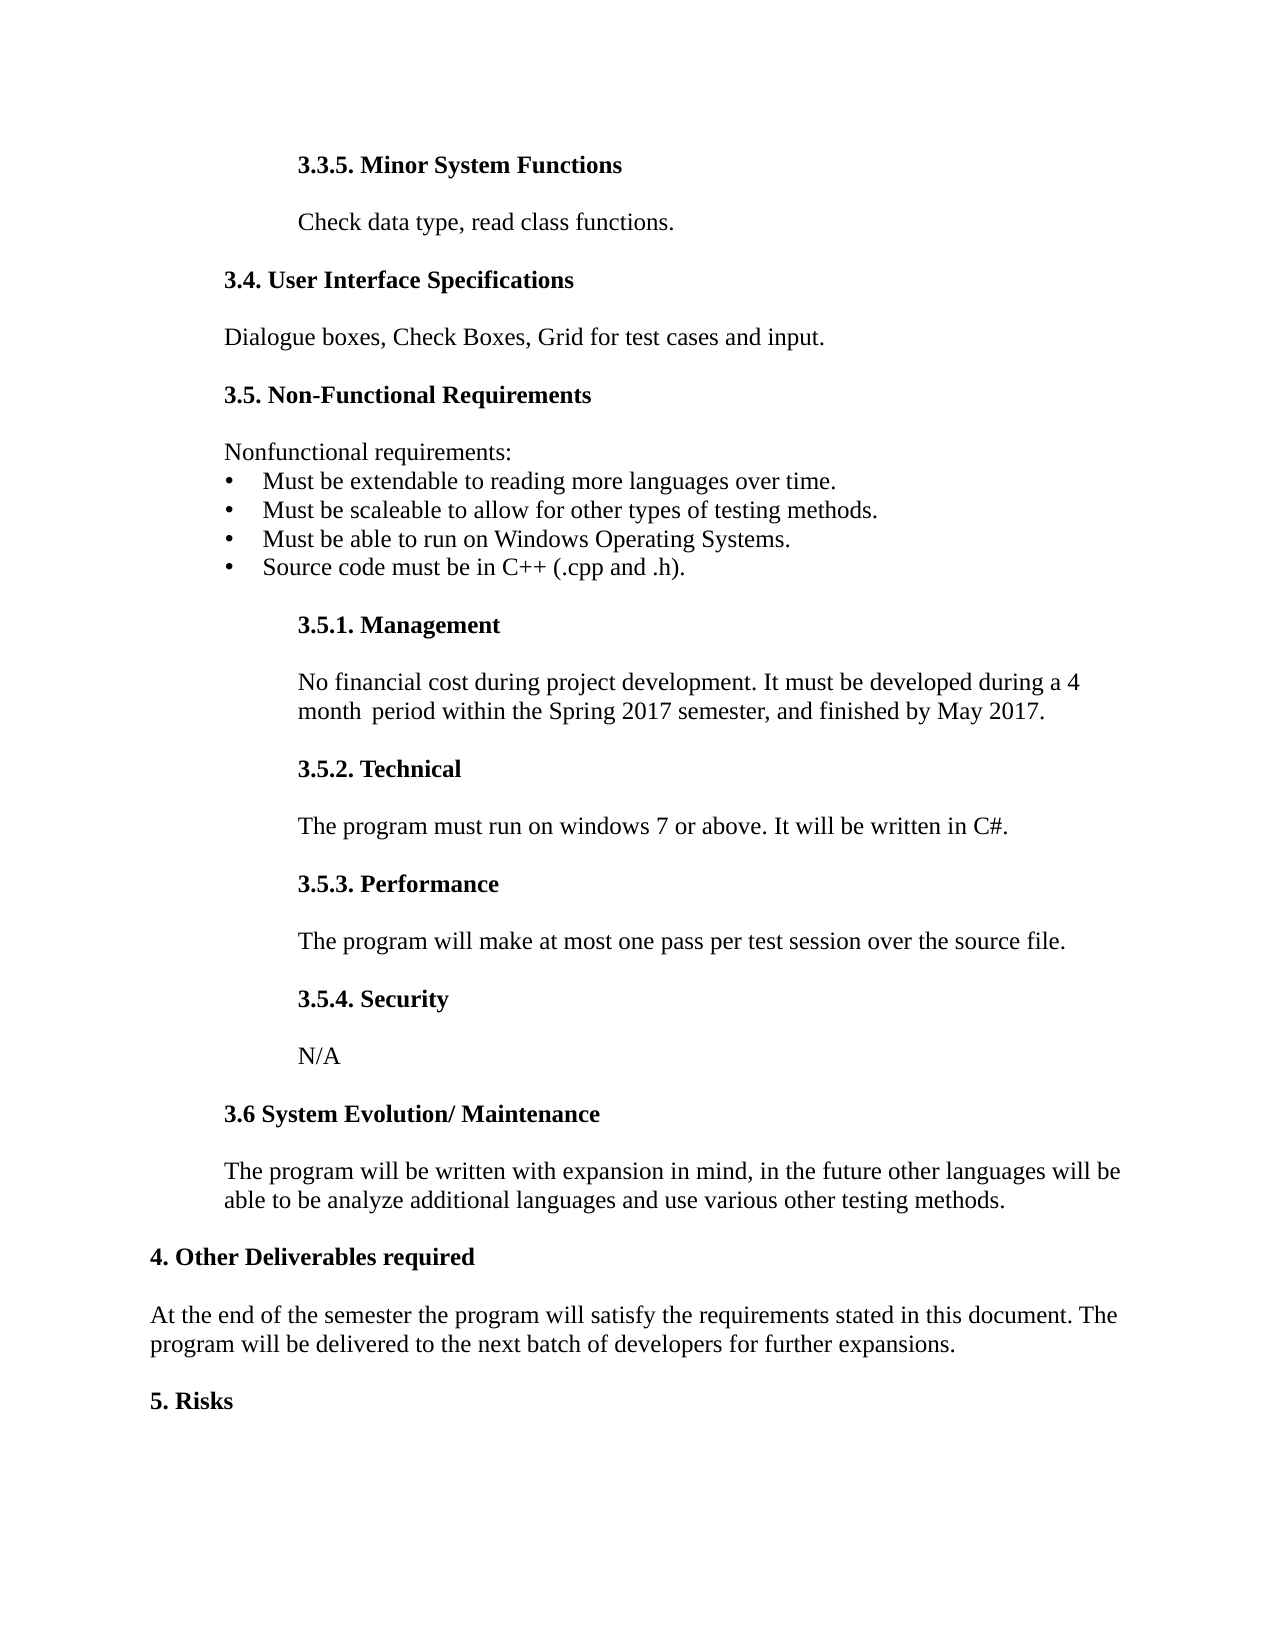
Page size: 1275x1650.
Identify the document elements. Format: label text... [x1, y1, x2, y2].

text The program must run on windows 7 or above. It will be written in C#. [150, 811, 1125, 840]
text N/A [150, 1041, 1125, 1070]
text 3.5. Non-Functional Requirements [150, 380, 1125, 409]
text 3.4. User Interface Specifications [150, 265, 1125, 294]
list Must be able to run on Windows Operating Systems. [225, 524, 1125, 552]
text The program will be written with expansion in mind, in the future other languages will be able to be analyze additional languages and use various other testing methods. [150, 1156, 1125, 1214]
text 3.5.2. Technical [150, 754, 1125, 782]
text 3.6 System Evolution/ Maintenance [150, 1099, 1125, 1127]
text No financial cost during project development. It must be developed during a 4 month period within the Spring 2017 semester, and finished by May 2017. [150, 667, 1125, 725]
text 5. Risks [150, 1386, 1125, 1415]
text The program will make at most one pass per test session over the source file. [150, 926, 1125, 955]
list Source code must be in C++ (.cpp and .h). [225, 552, 1125, 581]
list Must be scaleable to allow for other types of testing methods. [225, 495, 1125, 524]
text 3.5.4. Security [150, 984, 1125, 1012]
list Must be extendable to reading more languages over time. [225, 466, 1125, 495]
text At the end of the semester the program will satisfy the requirements stated in this document. The program will be delivered to the next batch of developers for further expansions. [150, 1300, 1125, 1357]
text Nonfunctional requirements: [150, 437, 1125, 466]
text Check data type, read class functions. [150, 207, 1125, 236]
text 3.3.5. Minor System Functions [150, 150, 1125, 179]
text 3.5.3. Performance [150, 869, 1125, 897]
text Dialogue boxes, Check Boxes, Grid for test cases and input. [150, 322, 1125, 351]
text 4. Other Deliverables required [150, 1242, 1125, 1271]
text 3.5.1. Management [150, 610, 1125, 639]
